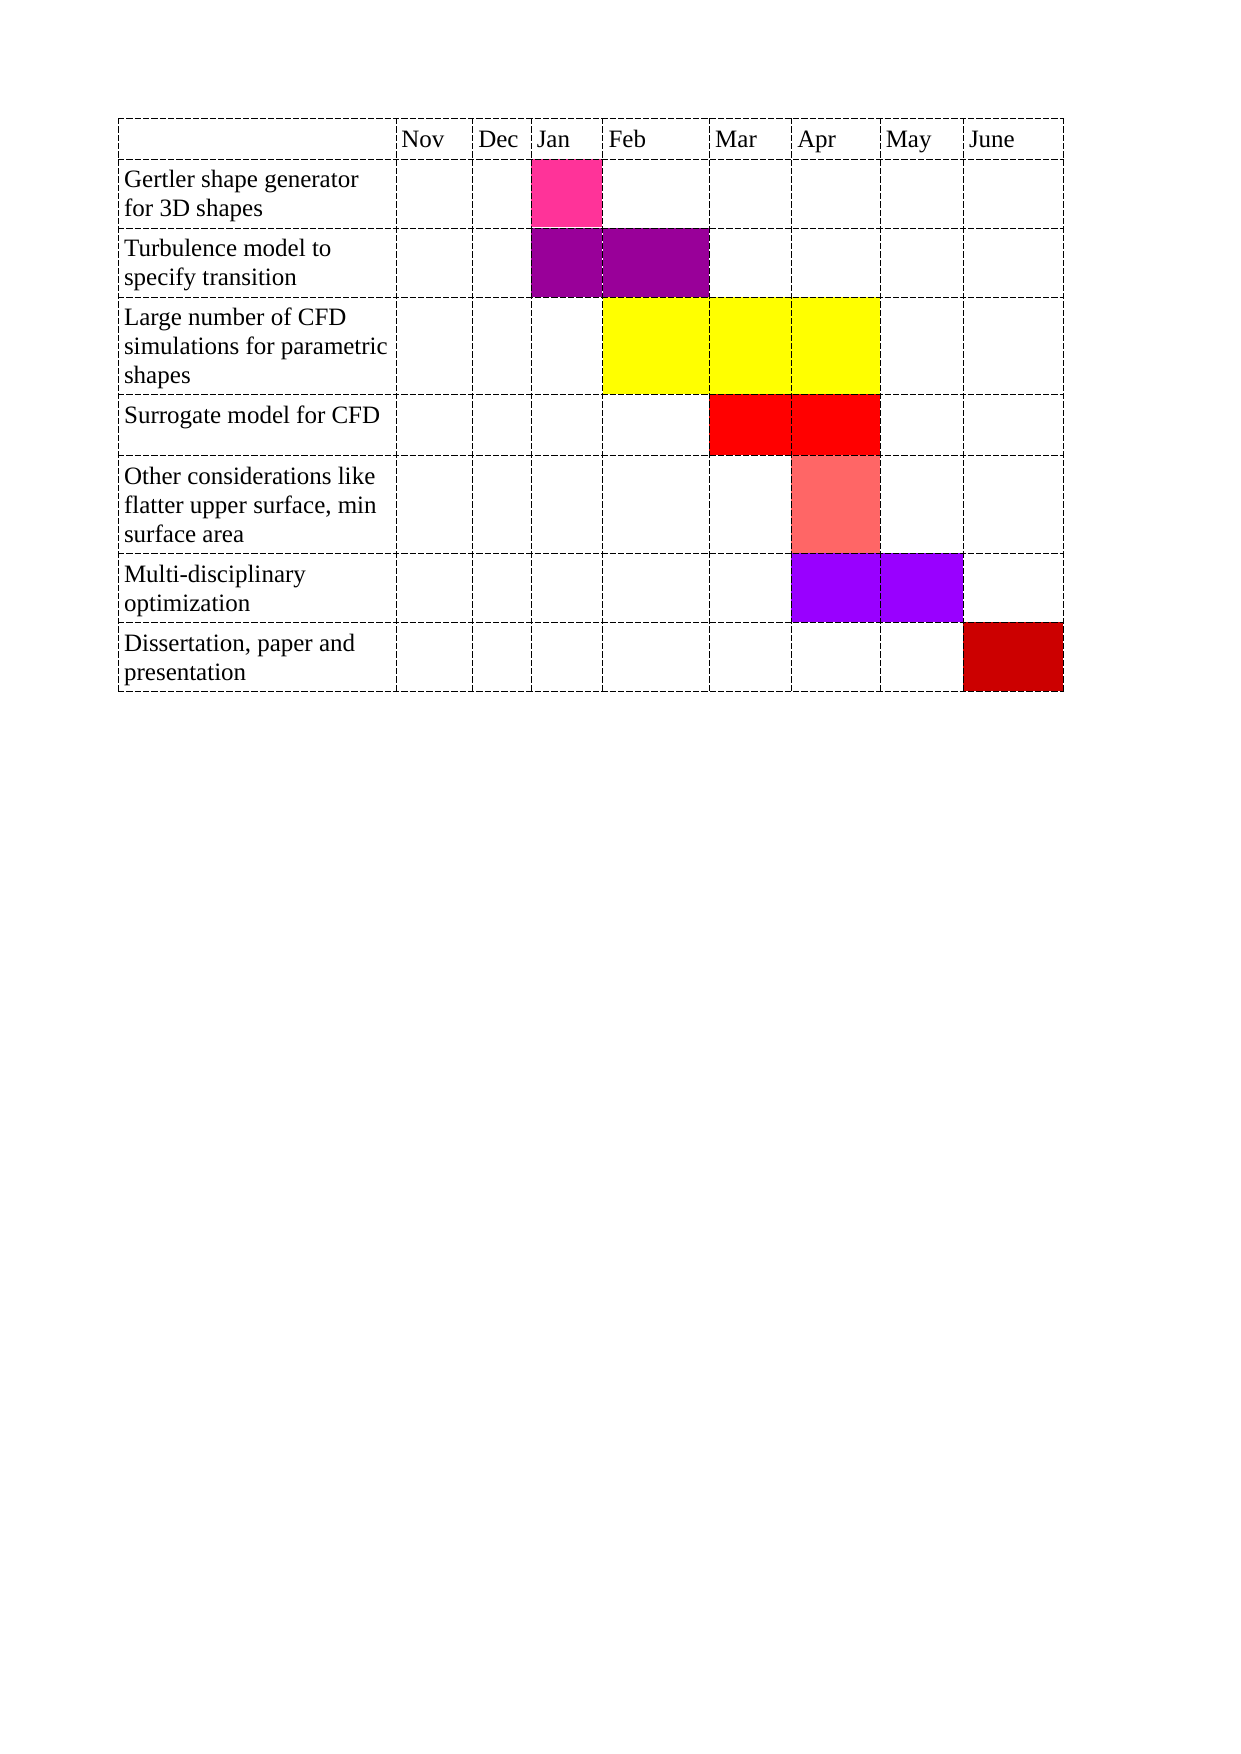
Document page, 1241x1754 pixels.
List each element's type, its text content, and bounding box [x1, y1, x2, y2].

table_cell [880, 553, 963, 622]
table_cell [963, 455, 1063, 553]
table_cell [472, 622, 531, 691]
table_cell Turbulence model to specify transition [118, 228, 396, 297]
table_cell [963, 553, 1063, 622]
table_cell [880, 455, 963, 553]
table_cell Gertler shape generator for 3D shapes [118, 159, 396, 227]
table_header [118, 118, 396, 158]
table_cell [963, 159, 1063, 227]
table_cell [791, 297, 880, 394]
table_cell [531, 394, 602, 455]
table_header Feb [603, 118, 709, 158]
table_cell [791, 394, 880, 455]
table_cell [880, 622, 963, 691]
table_cell [791, 553, 880, 622]
table_cell [396, 228, 472, 297]
table_cell [880, 394, 963, 455]
table_cell [472, 297, 531, 394]
table_cell [709, 159, 791, 227]
table_cell [603, 394, 709, 455]
table_cell [396, 455, 472, 553]
table_cell [531, 228, 602, 297]
table_cell [603, 553, 709, 622]
table_cell [603, 297, 709, 394]
table_cell [531, 553, 602, 622]
table_cell [603, 159, 709, 227]
table_cell [531, 159, 602, 227]
table_cell [472, 455, 531, 553]
table_cell Large number of CFD simulations for parametric shapes [118, 297, 396, 394]
table_cell [880, 297, 963, 394]
table_cell [472, 394, 531, 455]
table_cell [472, 228, 531, 297]
table_cell [472, 159, 531, 227]
table_cell [603, 622, 709, 691]
table_cell [603, 228, 709, 297]
table_cell Other considerations like flatter upper surface, min surface area [118, 455, 396, 553]
table_cell [603, 455, 709, 553]
table_cell [531, 622, 602, 691]
table_cell [396, 159, 472, 227]
table_cell [791, 159, 880, 227]
table_cell [709, 394, 791, 455]
table_header Jan [531, 118, 602, 158]
table_cell Surrogate model for CFD [118, 394, 396, 455]
table_cell [963, 622, 1063, 691]
table_header Mar [709, 118, 791, 158]
table_cell [880, 159, 963, 227]
table_cell [880, 228, 963, 297]
table_header June [963, 118, 1063, 158]
table_cell [396, 622, 472, 691]
table_cell [396, 553, 472, 622]
table_cell [709, 622, 791, 691]
table_cell [709, 553, 791, 622]
table_cell [791, 622, 880, 691]
table_cell Dissertation, paper and presentation [118, 622, 396, 691]
table_header Apr [791, 118, 880, 158]
table_cell [963, 297, 1063, 394]
table_header May [880, 118, 963, 158]
table_header Nov [396, 118, 472, 158]
table_cell [531, 455, 602, 553]
table_cell [791, 228, 880, 297]
table_header Dec [472, 118, 531, 158]
table_cell [709, 228, 791, 297]
table_cell [396, 297, 472, 394]
table_cell [791, 455, 880, 553]
table_cell [963, 228, 1063, 297]
table_cell [709, 297, 791, 394]
table_cell [963, 394, 1063, 455]
table_cell [531, 297, 602, 394]
table_cell [709, 455, 791, 553]
table_cell Multi-disciplinary optimization [118, 553, 396, 622]
table_cell [396, 394, 472, 455]
table_cell [472, 553, 531, 622]
